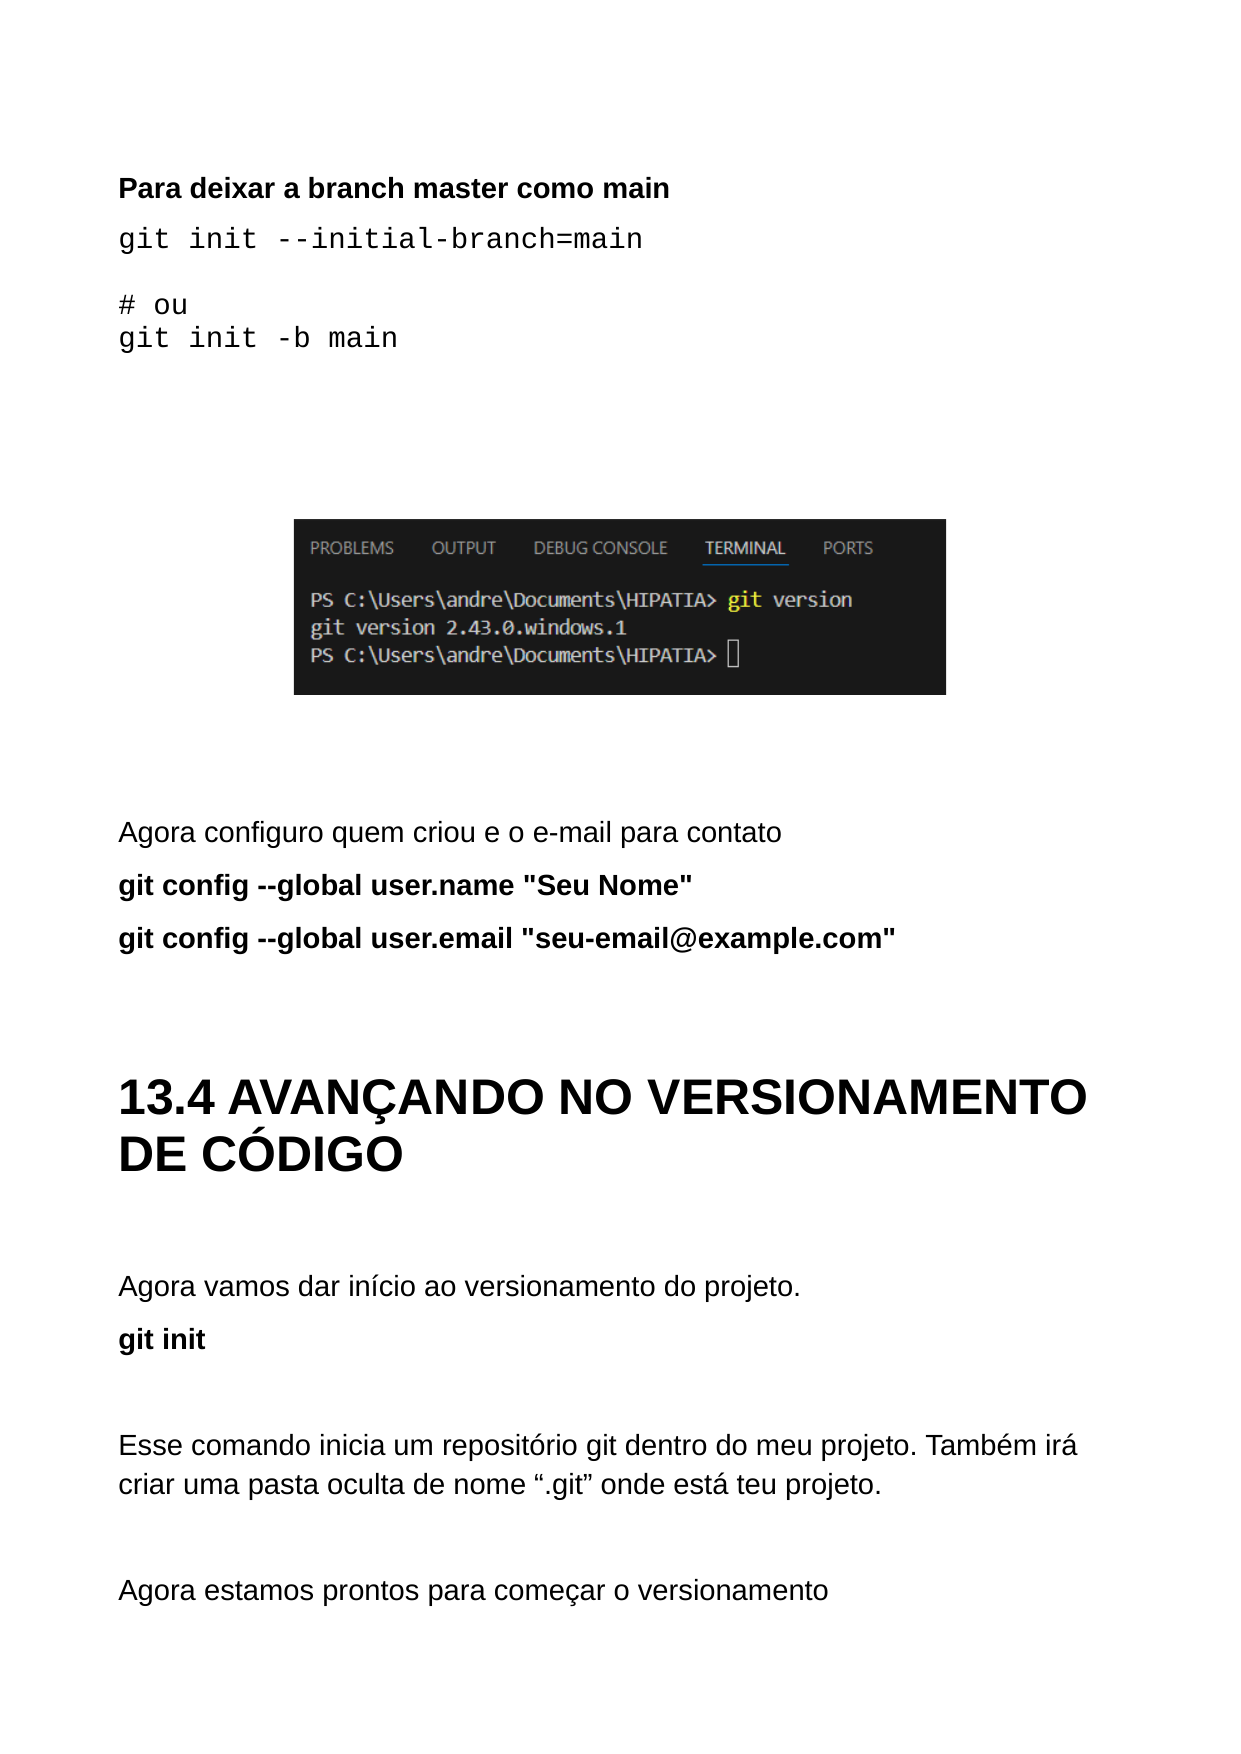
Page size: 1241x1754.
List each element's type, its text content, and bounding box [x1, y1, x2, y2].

text git config --global user.email "seu-email@example.com" [118, 921, 1122, 954]
text Agora estamos prontos para começar o versionamento [118, 1573, 1122, 1607]
text Agora vamos dar início ao versionamento do projeto. [118, 1269, 1122, 1303]
text Para deixar a branch master como main [118, 171, 1122, 205]
text Esse comando inicia um repositório git dentro do meu projeto. Também irá criar uma pasta oculta de nome “.git” onde está teu projeto. [118, 1428, 1122, 1501]
text git config --global user.name "Seu Nome" [118, 868, 1122, 901]
text git init [118, 1322, 1122, 1356]
picture [293, 519, 947, 695]
subtitle 13.4 AVANÇANDO NO VERSIONAMENTO DE CÓDIGO [118, 1067, 1122, 1182]
text Agora configuro quem criou e o e-mail para contato [118, 815, 1122, 848]
text git init -b main [118, 323, 1122, 356]
text git init --initial-branch=main [118, 224, 1122, 257]
text # ou [118, 290, 1122, 323]
